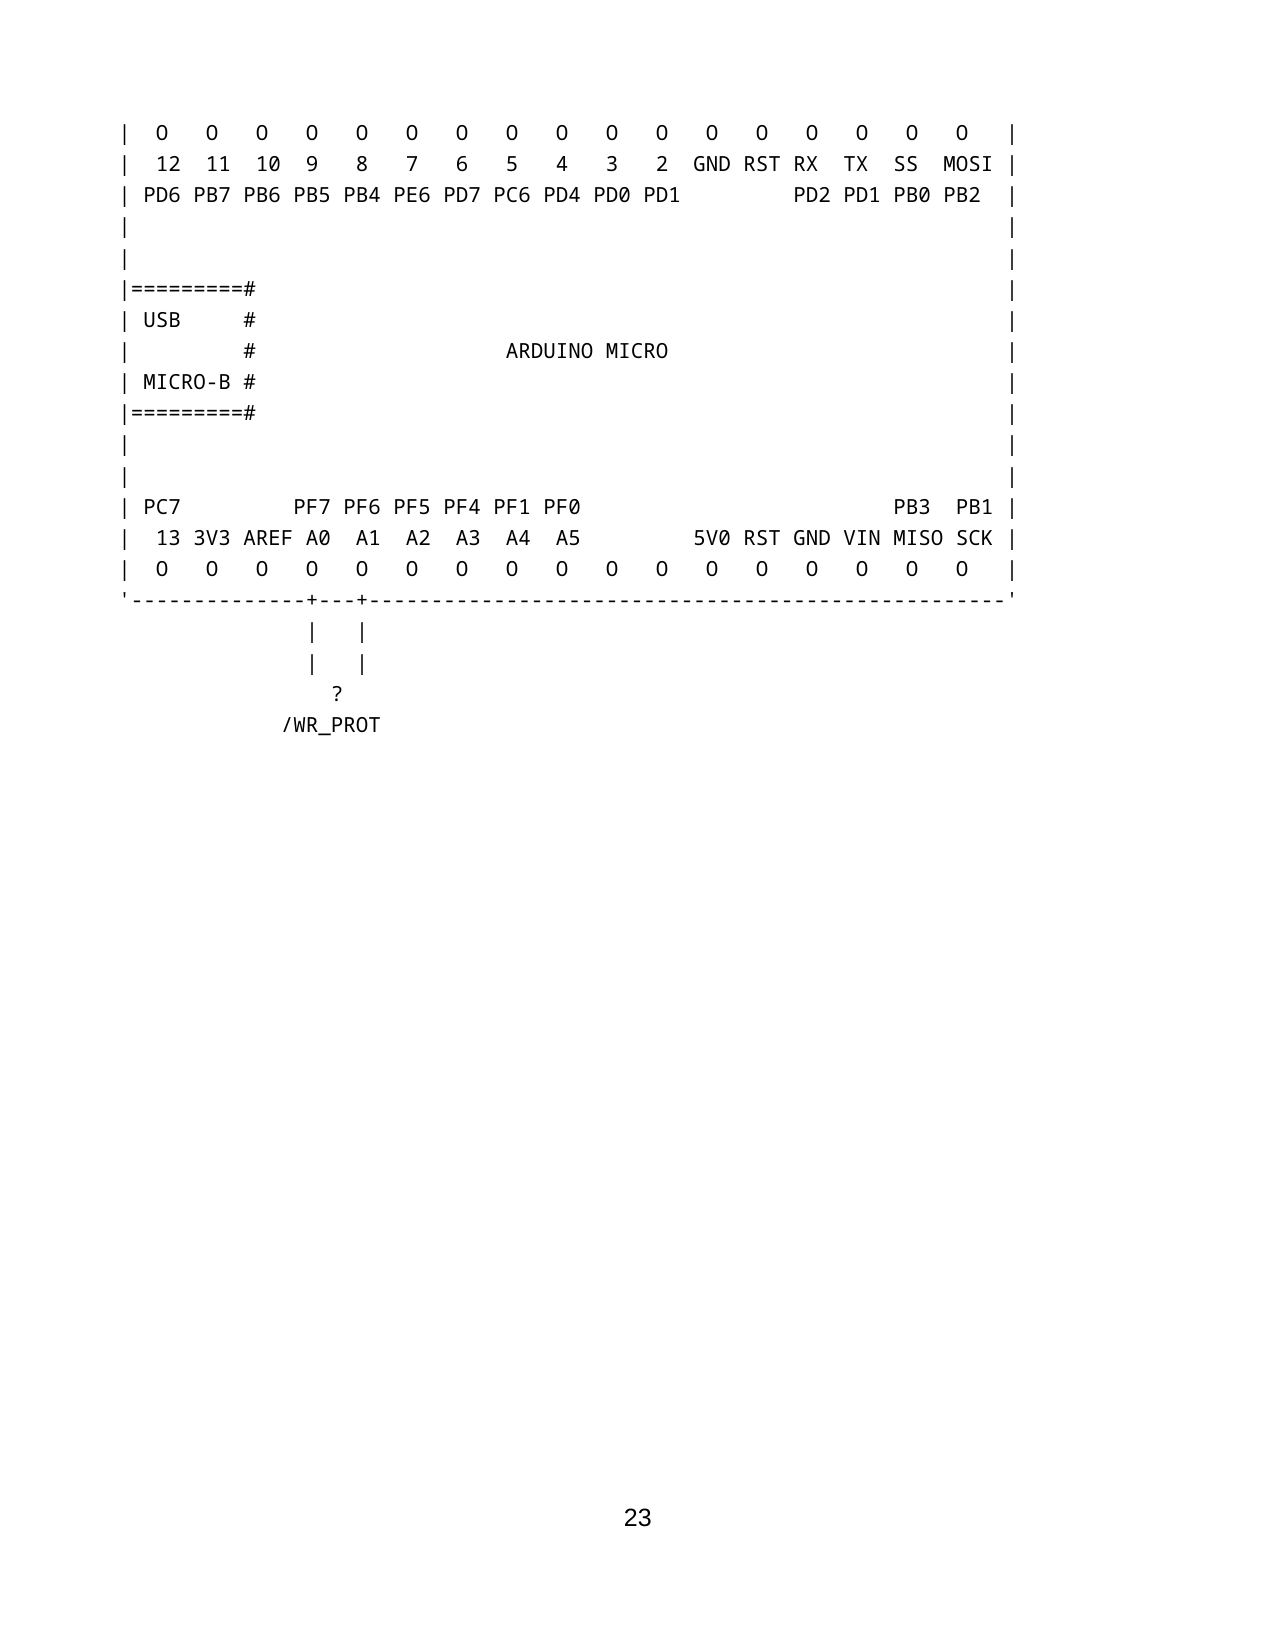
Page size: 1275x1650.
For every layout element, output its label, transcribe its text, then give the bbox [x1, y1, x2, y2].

text | USB # | [118, 305, 1157, 333]
text |=========# | [118, 274, 1157, 302]
text | | [118, 616, 1157, 645]
text | | [118, 243, 1157, 271]
text | | [118, 212, 1157, 240]
text /WR_PROT [118, 710, 1157, 738]
text | O O O O O O O O O O O O O O O O O | [118, 118, 1157, 147]
text '--------------+---+---------------------------------------------------' [118, 585, 1157, 614]
text | | [118, 648, 1157, 676]
text | | [118, 461, 1157, 489]
text | PC7 PF7 PF6 PF5 PF4 PF1 PF0 PB3 PB1 | [118, 492, 1157, 520]
text | MICRO-B # | [118, 367, 1157, 396]
text |=========# | [118, 398, 1157, 427]
text | 12 11 10 9 8 7 6 5 4 3 2 GND RST RX TX SS MOSI | [118, 149, 1157, 178]
text ? [118, 679, 1157, 707]
text | # ARDUINO MICRO | [118, 336, 1157, 364]
text | PD6 PB7 PB6 PB5 PB4 PE6 PD7 PC6 PD4 PD0 PD1 PD2 PD1 PB0 PB2 | [118, 180, 1157, 209]
text | 13 3V3 AREF A0 A1 A2 A3 A4 A5 5V0 RST GND VIN MISO SCK | [118, 523, 1157, 551]
text | O O O O O O O O O O O O O O O O O | [118, 554, 1157, 583]
text | | [118, 429, 1157, 458]
